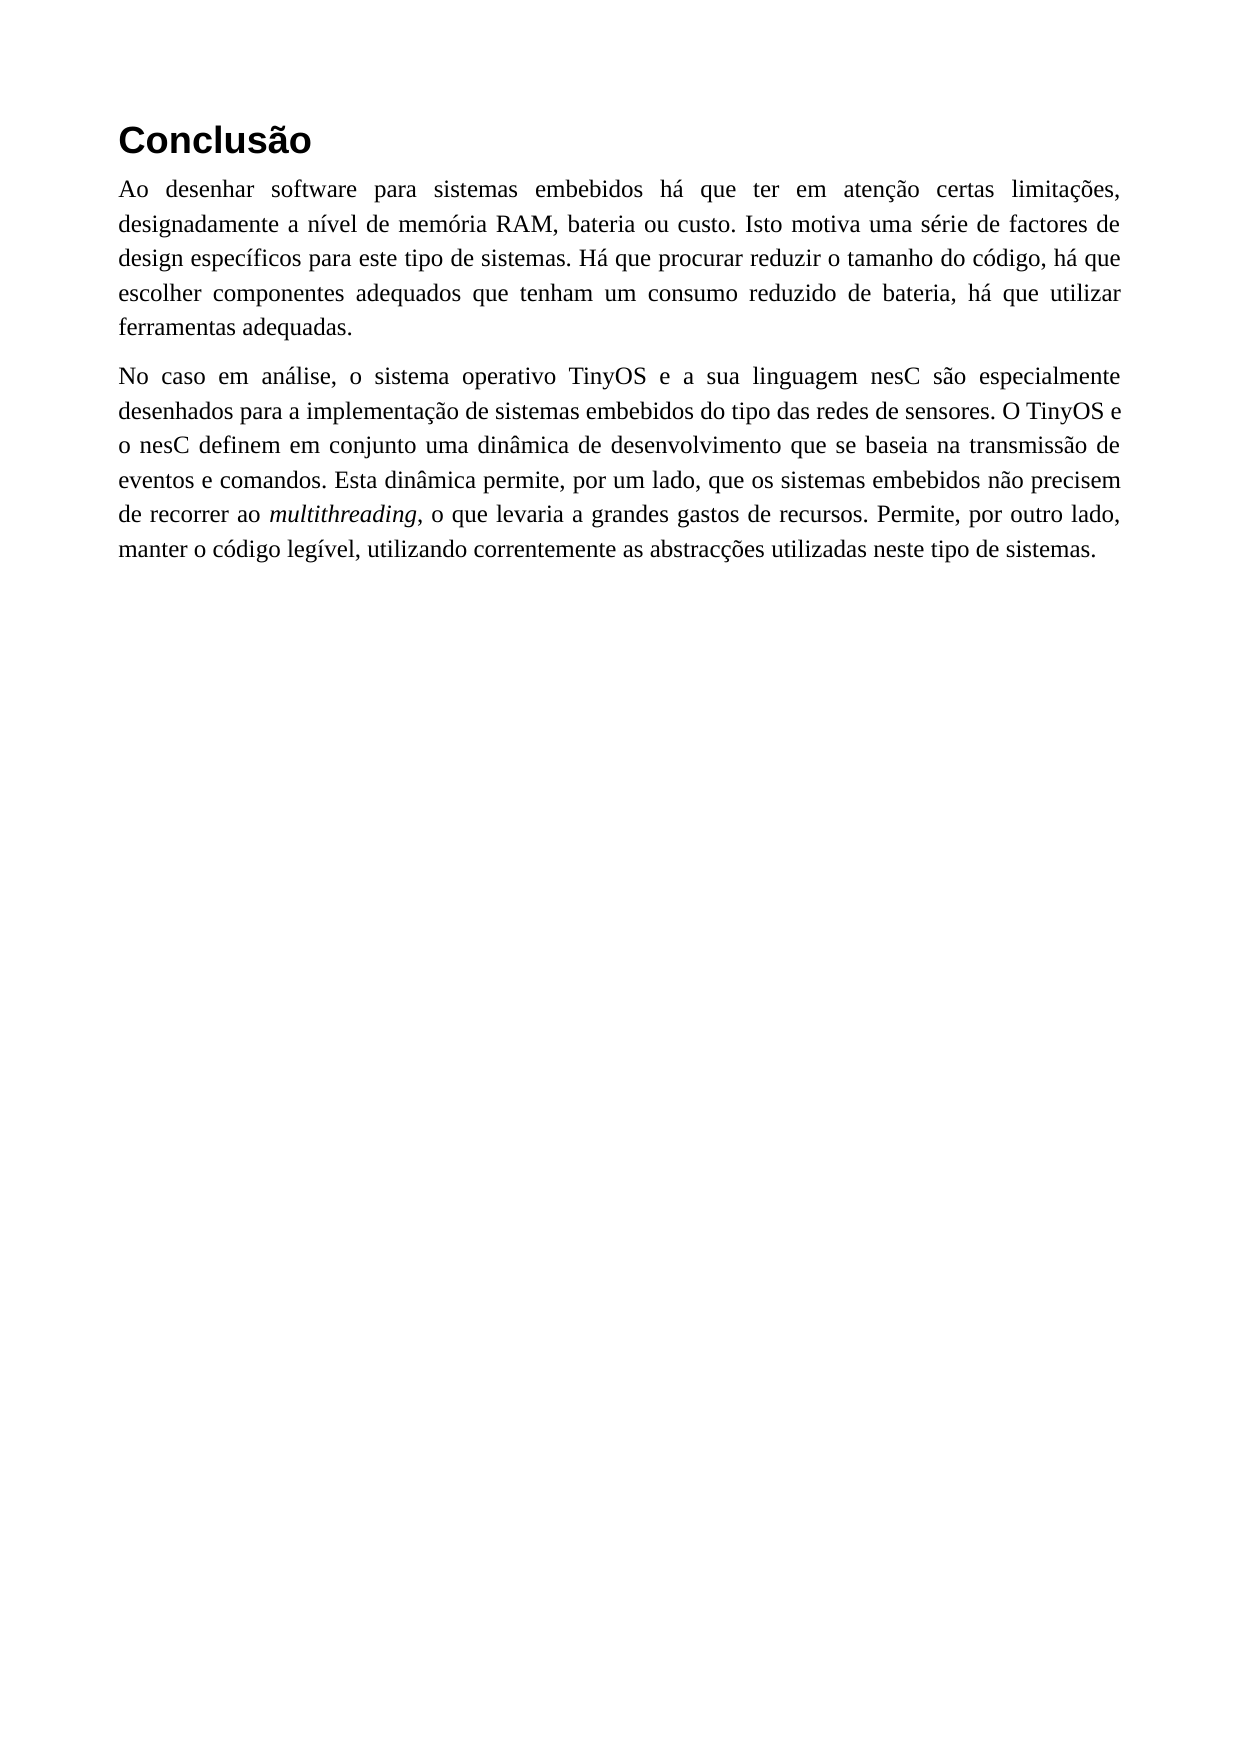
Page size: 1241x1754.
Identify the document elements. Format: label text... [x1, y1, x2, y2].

text Ao desenhar software para sistemas embebidos há que ter em atenção certas limitações, designadamente a nível de memória RAM, bateria ou custo. Isto motiva uma série de factores de design específicos para este tipo de sistemas. Há que procurar reduzir o tamanho do código, há que escolher componentes adequados que tenham um consumo reduzido de bateria, há que utilizar ferramentas adequadas. [118, 174, 1122, 341]
subtitle Conclusão [118, 118, 1122, 162]
text No caso em análise, o sistema operativo TinyOS e a sua linguagem nesC são especialmente desenhados para a implementação de sistemas embebidos do tipo das redes de sensores. O TinyOS e o nesC definem em conjunto uma dinâmica de desenvolvimento que se baseia na transmissão de eventos e comandos. Esta dinâmica permite, por um lado, que os sistemas embebidos não precisem de recorrer ao multithreading, o que levaria a grandes gastos de recursos. Permite, por outro lado, manter o código legível, utilizando correntemente as abstracções utilizadas neste tipo de sistemas. [118, 361, 1122, 562]
